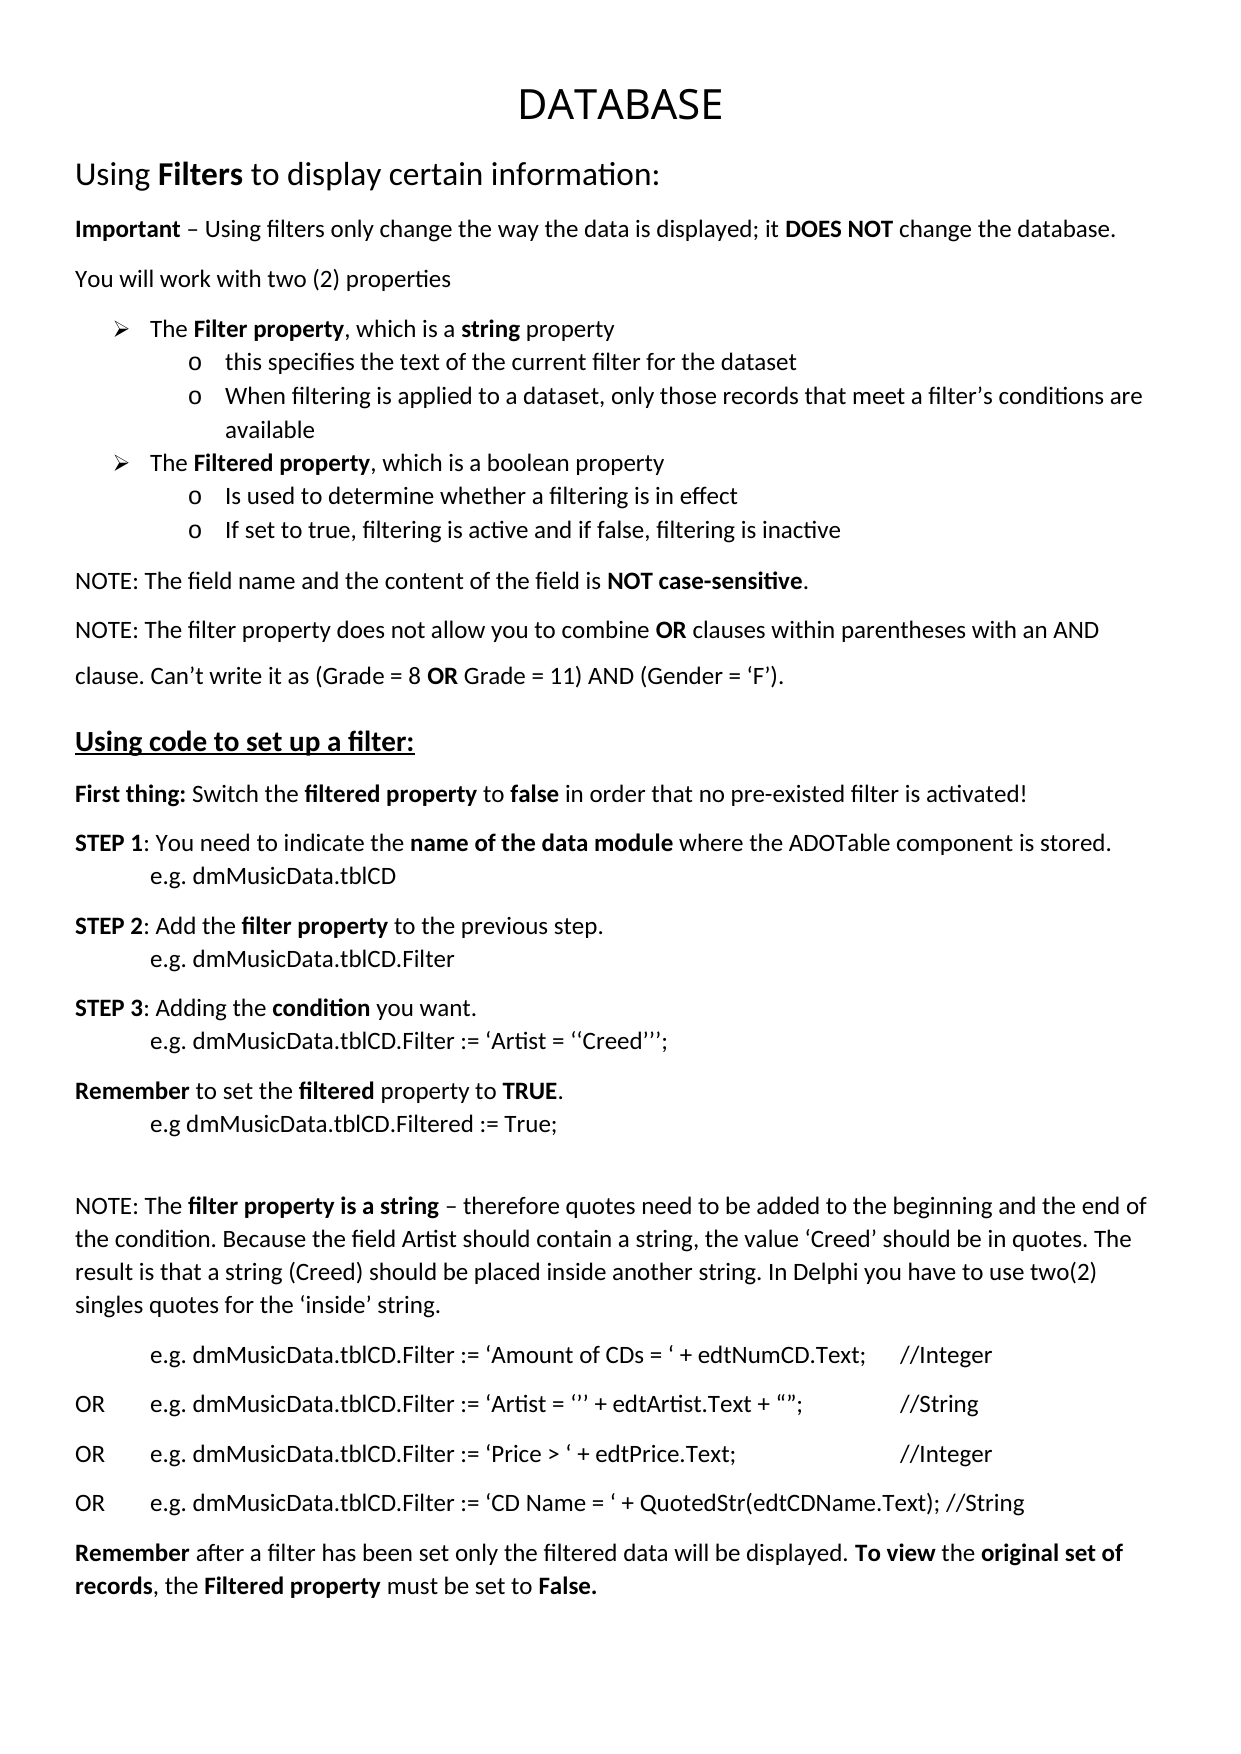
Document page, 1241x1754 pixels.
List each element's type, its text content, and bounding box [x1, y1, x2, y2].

text OR e.g. dmMusicData.tblCD.Filter := ‘Artist = ‘’’ + edtArtist.Text + “”; //String [75, 1388, 1165, 1419]
text STEP 2: Add the filter property to the previous step. e.g. dmMusicData.tblCD.Filter [75, 910, 1165, 973]
text STEP 3: Adding the condition you want. e.g. dmMusicData.tblCD.Filter := ‘Artist = ‘‘Creed’’’; [75, 992, 1165, 1056]
text Remember after a filter has been set only the filtered data will be displayed. To view the original set of records, the Filtered property must be set to False. [75, 1537, 1165, 1601]
text e.g dmMusicData.tblCD.Filtered := True; [75, 1108, 1165, 1138]
text NOTE: The filter property is a string – therefore quotes need to be added to the beginning and the end of the condition. Because the field Artist should contain a string, the value ‘Creed’ should be in quotes. The result is that a string (Creed) should be placed inside another string. In Delphi you have to use two(2) singles quotes for the ‘inside’ string. [75, 1190, 1165, 1320]
list If set to true, filtering is active and if false, filtering is inactive [187, 514, 1165, 546]
text Using Filters to display certain information: [75, 153, 1165, 194]
list The Filtered property, which is a boolean property [112, 447, 1165, 477]
text OR e.g. dmMusicData.tblCD.Filter := ‘CD Name = ‘ + QuotedStr(edtCDName.Text); //String [75, 1487, 1165, 1518]
list Is used to determine whether a filtering is in effect [187, 480, 1165, 512]
text STEP 1: You need to indicate the name of the data module where the ADOTable component is stored. e.g. dmMusicData.tblCD [75, 827, 1165, 891]
text e.g. dmMusicData.tblCD.Filter := ‘Amount of CDs = ‘ + edtNumCD.Text; //Integer [75, 1339, 1165, 1369]
text Important – Using filters only change the way the data is displayed; it DOES NOT change the database. [75, 213, 1165, 244]
list this specifies the text of the current filter for the dataset [187, 346, 1165, 377]
text Remember to set the filtered property to TRUE. [75, 1075, 1165, 1106]
text OR e.g. dmMusicData.tblCD.Filter := ‘Price > ‘ + edtPrice.Text; //Integer [75, 1438, 1165, 1468]
list The Filter property, which is a string property [112, 313, 1165, 343]
text Using code to set up a filter: [75, 723, 1165, 758]
text NOTE: The filter property does not allow you to combine OR clauses within parentheses with an AND clause. Can’t write it as (Grade = 8 OR Grade = 11) AND (Gender = ‘F’). [75, 615, 1165, 691]
text You will work with two (2) properties [75, 263, 1165, 294]
text First thing: Switch the filtered property to false in order that no pre-existed filter is activated! [75, 778, 1165, 808]
text DATABASE [75, 75, 1165, 132]
list When filtering is applied to a dataset, only those records that meet a filter’s conditions are available [187, 380, 1165, 444]
text NOTE: The field name and the content of the field is NOT case-sensitive. [75, 565, 1165, 596]
